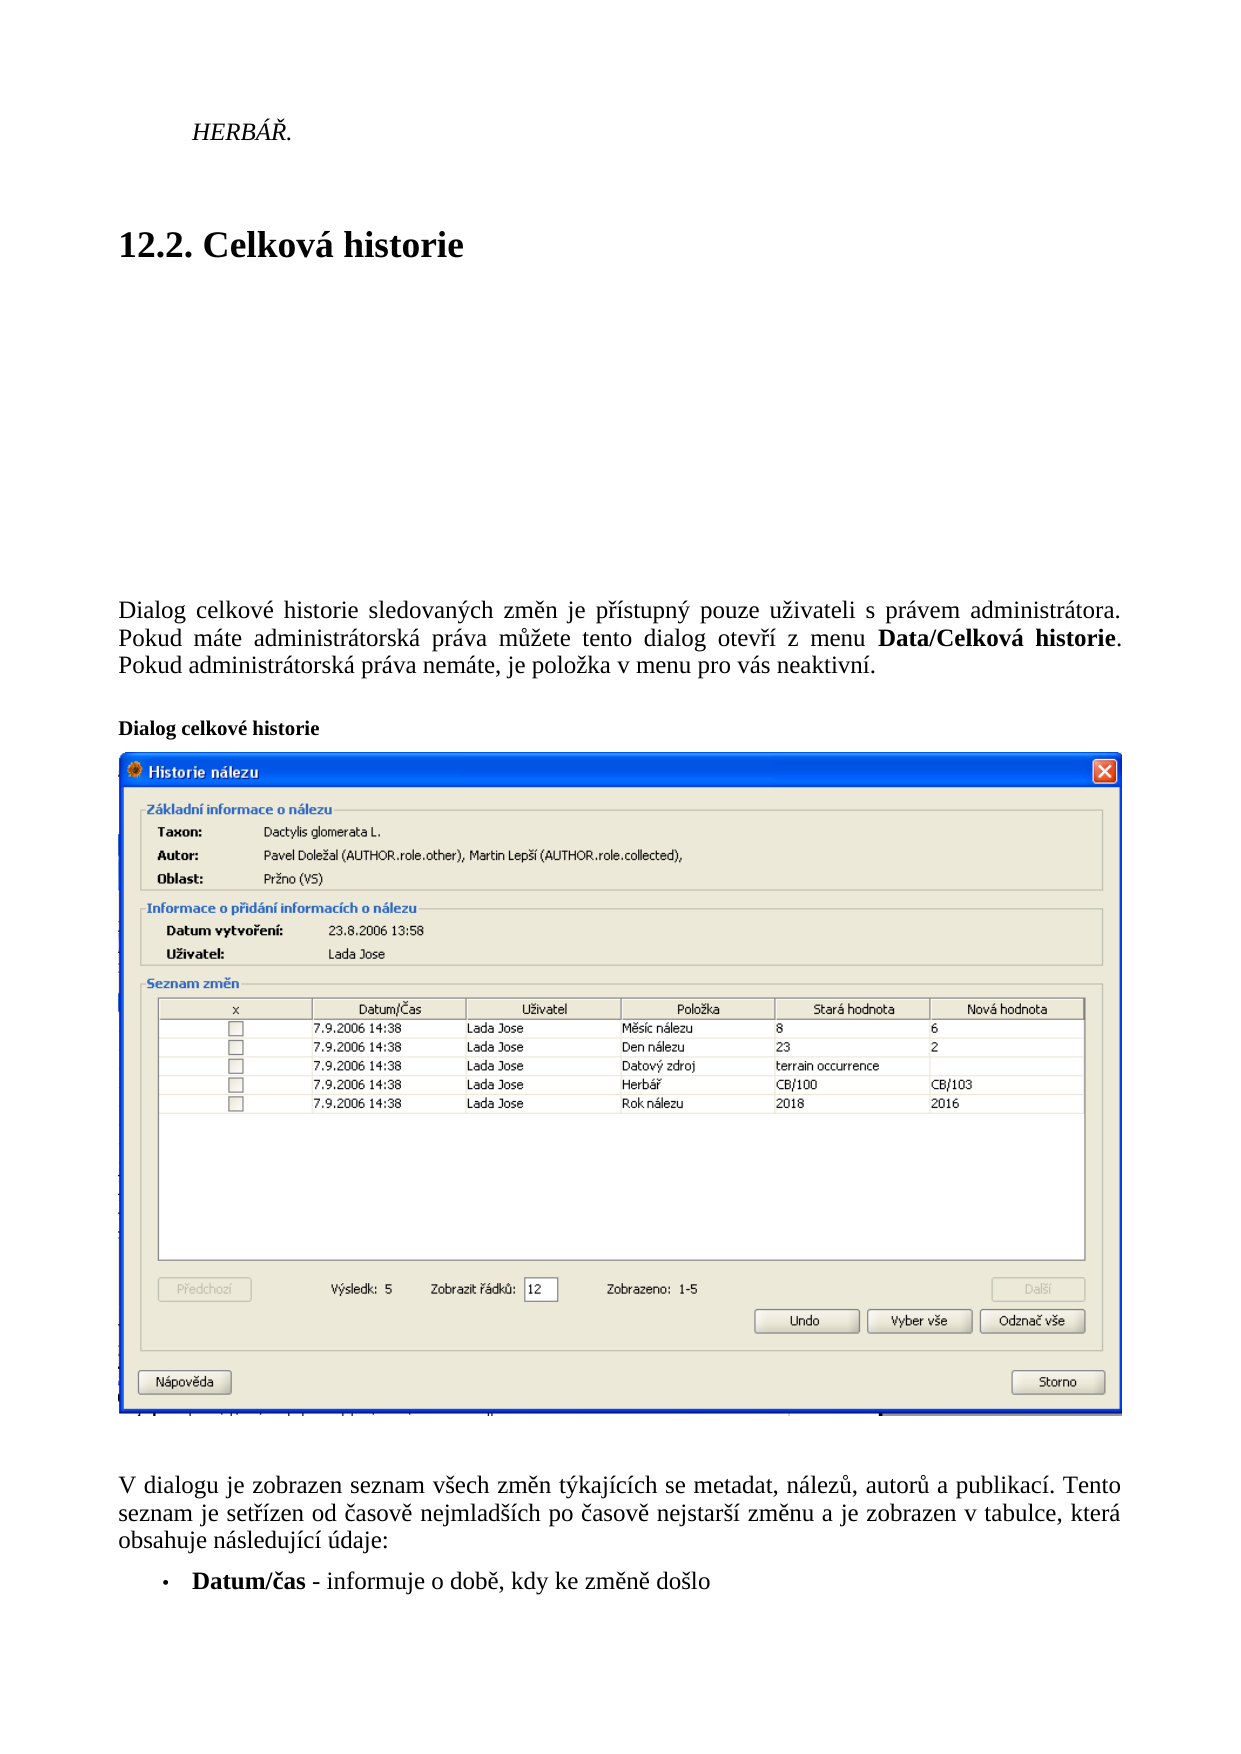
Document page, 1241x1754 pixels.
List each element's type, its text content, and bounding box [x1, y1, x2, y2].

text V dialogu je zobrazen seznam všech změn týkajících se metadat, nálezů, autorů a publikací. Tento seznam je setřízen od časově nejmladších po časově nejstarší změnu a je zobrazen v tabulce, která obsahuje následující údaje: [118, 1416, 1122, 1554]
picture [118, 752, 1122, 1416]
list Datum/čas - informuje o době, kdy ke změně došlo [162, 1567, 1122, 1594]
list HERBÁŘ. [162, 118, 1122, 146]
subtitle 12.2. Celková historie [118, 223, 1122, 265]
text Dialog celkové historie sledovaných změn je přístupný pouze uživateli s právem administrátora. Pokud máte administrátorská práva můžete tento dialog otevří z menu Data/Celková historie. Pokud administrátorská práva nemáte, je položka v menu pro vás neaktivní. [118, 278, 1122, 679]
subtitle Dialog celkové historie [118, 717, 1122, 740]
